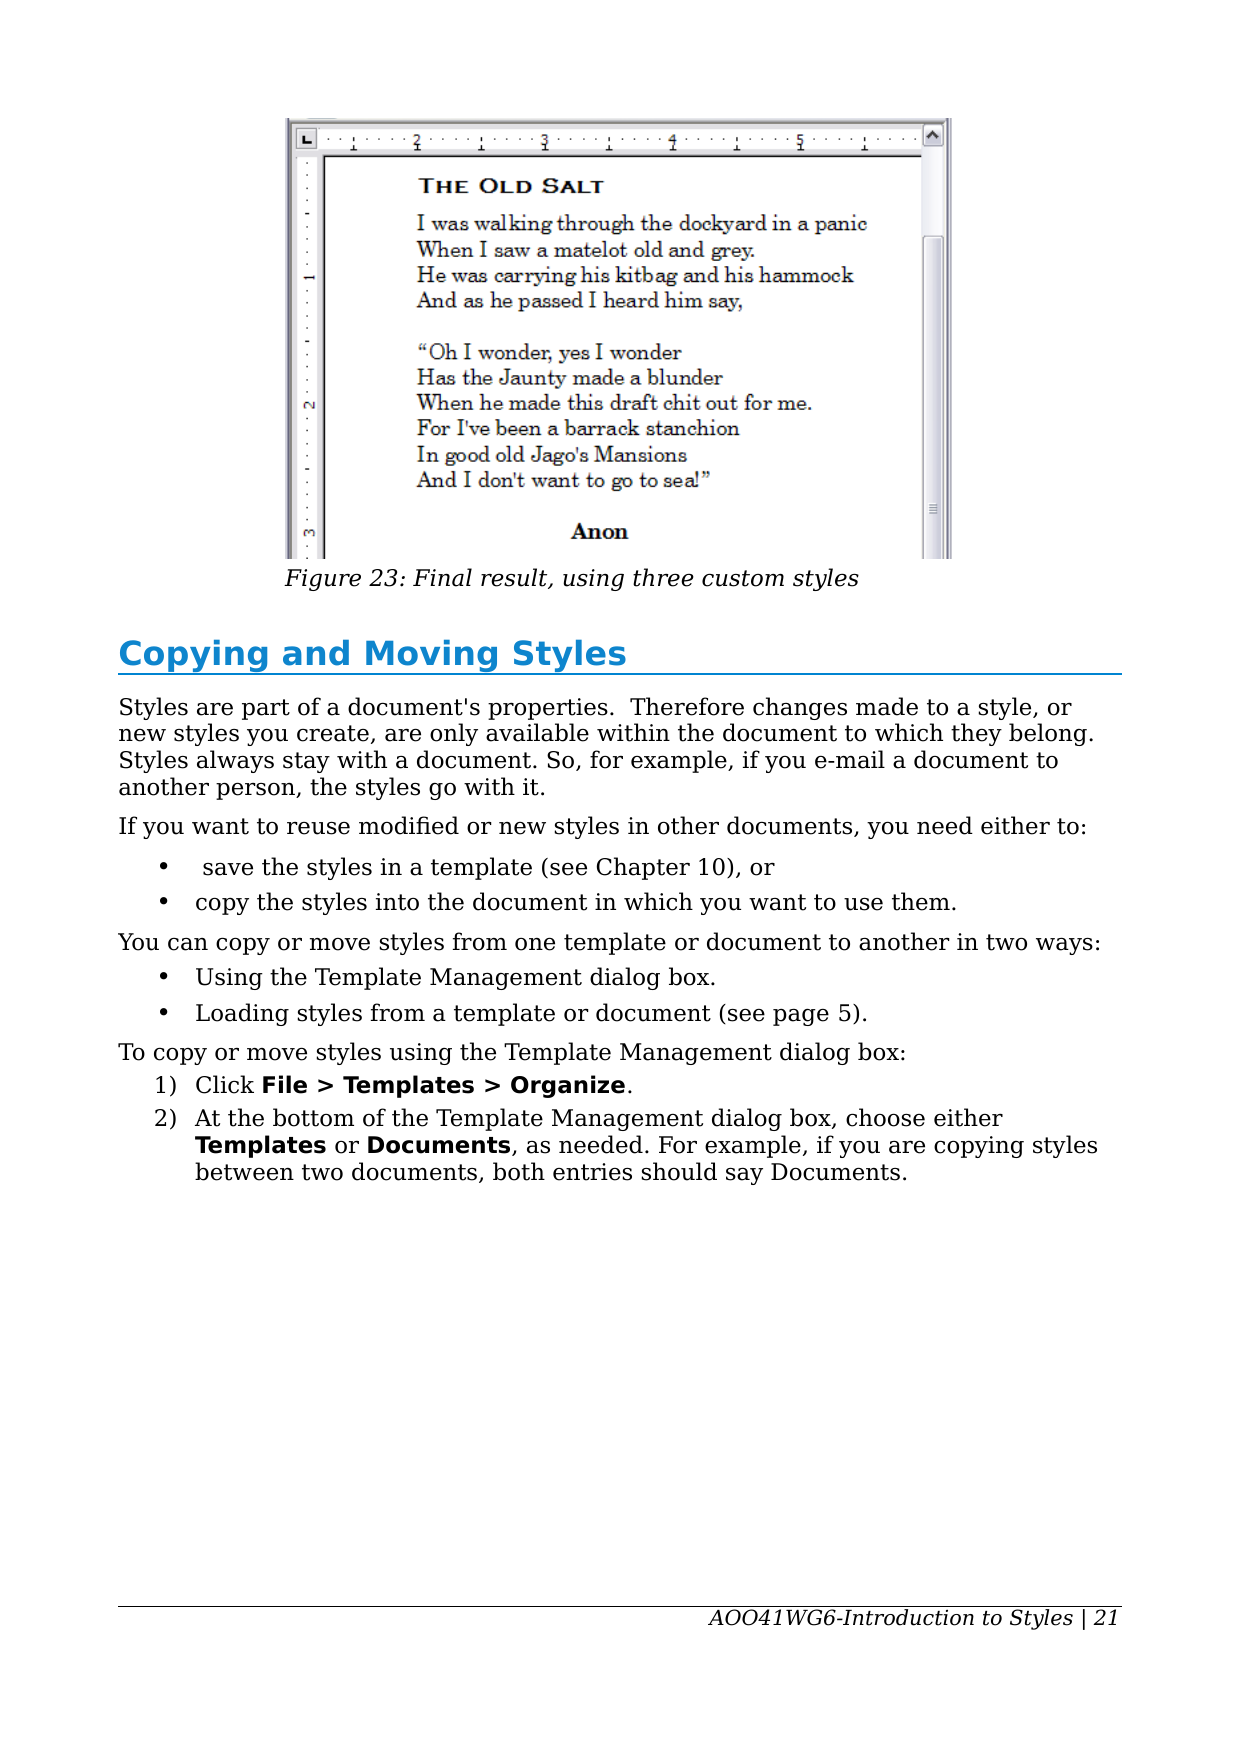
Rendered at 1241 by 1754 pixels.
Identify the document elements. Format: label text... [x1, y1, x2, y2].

list To copy or move styles using the Template Management dialog box: [118, 1039, 1122, 1066]
list save the styles in a template (see Chapter 10), or [156, 852, 1122, 881]
text Figure 23: Final result, using three custom styles [285, 565, 955, 592]
list At the bottom of the Template Management dialog box, choose either Templates or Documents, as needed. For example, if you are copying styles between two documents, both entries should say Documents. [177, 1105, 1122, 1185]
list Using the Template Management dialog box. [156, 962, 1122, 991]
text If you want to reuse modified or new styles in other documents, you need either to: [118, 813, 1122, 840]
list Loading styles from a template or document (see page 5). [156, 998, 1122, 1027]
list Click File > Templates > Organize. [177, 1072, 1122, 1099]
text Styles are part of a document's properties. Therefore changes made to a style, or new styles you create, are only available within the document to which they belong. Styles always stay with a document. So, for example, if you e-mail a document to another person, the styles go with it. [118, 694, 1122, 801]
list You can copy or move styles from one template or document to another in two ways: [118, 929, 1122, 956]
list copy the styles into the document in which you want to use them. [156, 888, 1122, 917]
subtitle Copying and Moving Styles [118, 634, 1122, 673]
picture [285, 118, 952, 559]
